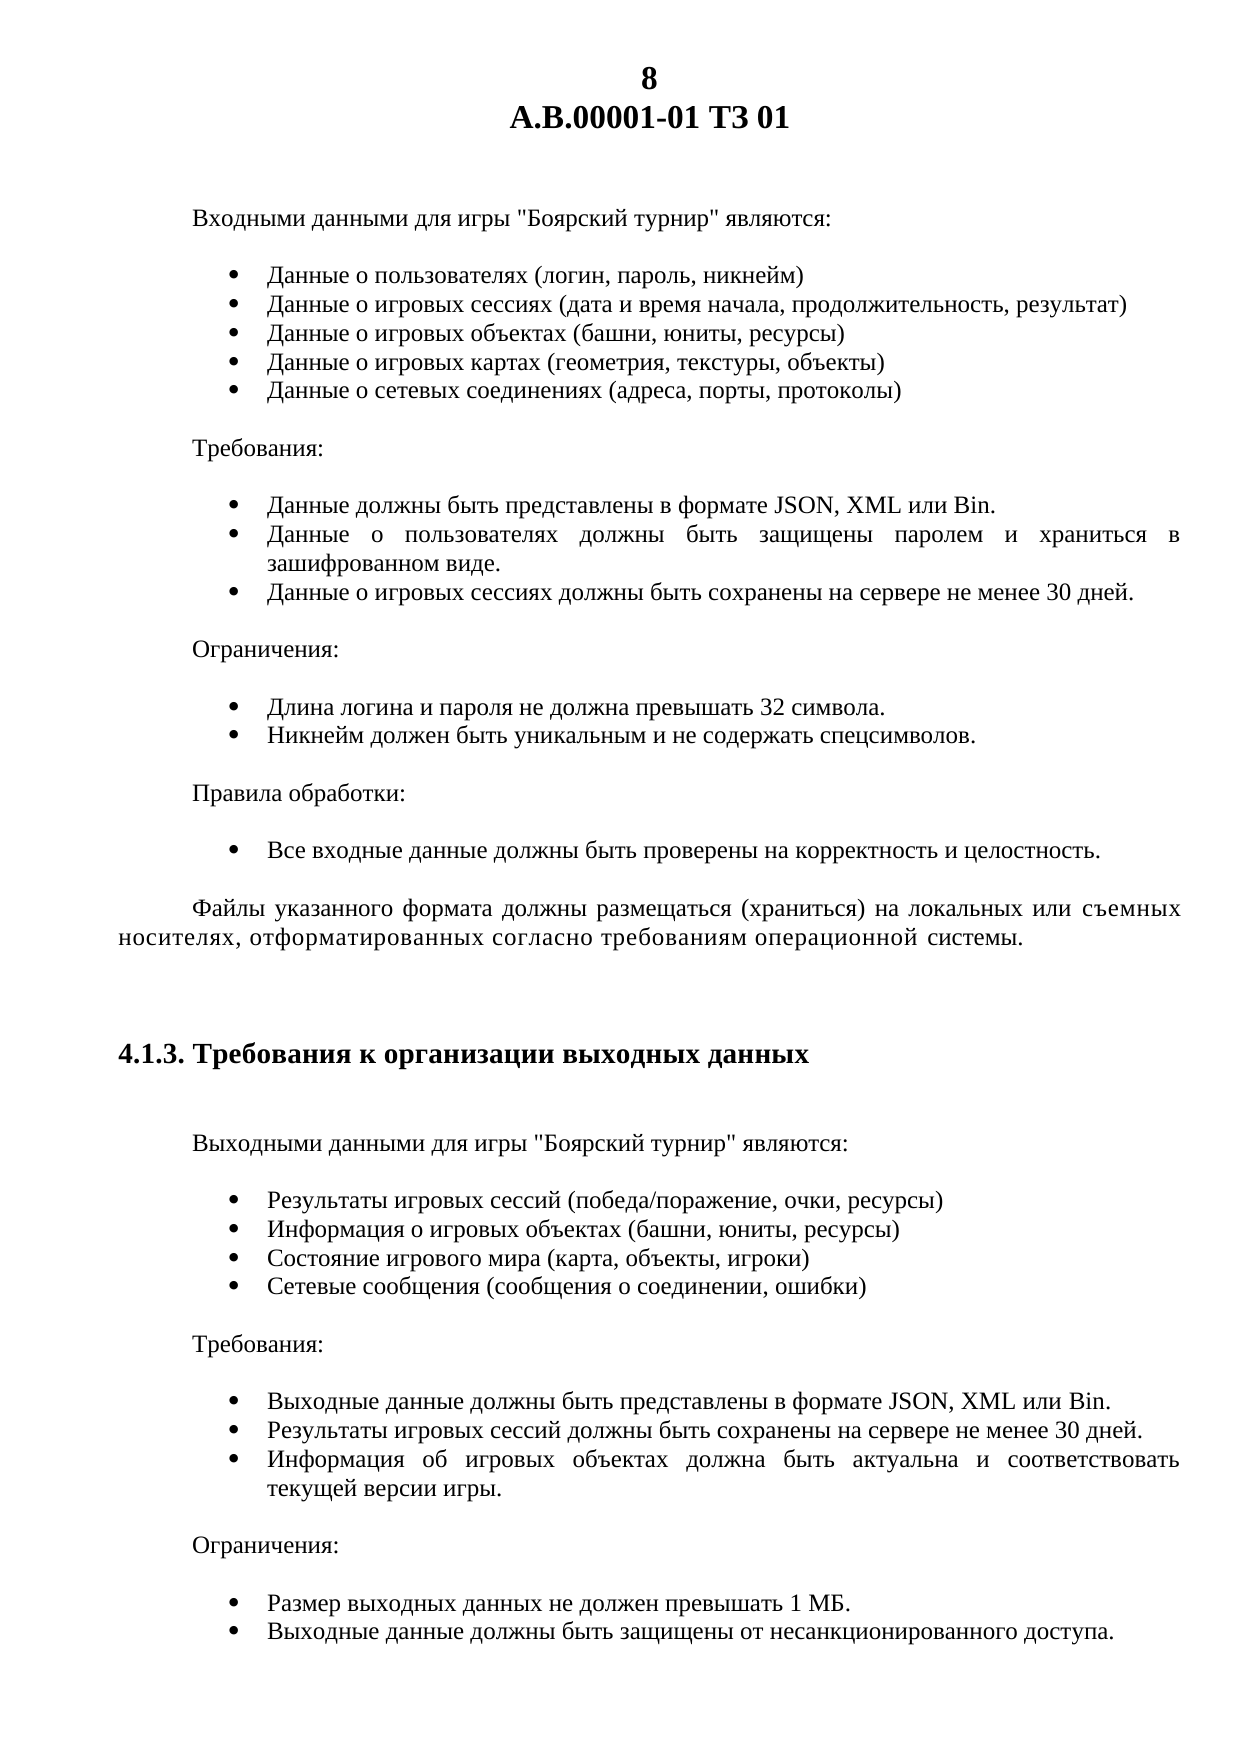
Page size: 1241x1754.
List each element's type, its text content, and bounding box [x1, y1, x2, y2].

text Ограничения: [118, 634, 1181, 663]
list Никнейм должен быть уникальным и не содержать спецсимволов. [229, 720, 1181, 749]
list Все входные данные должны быть проверены на корректность и целостность. [229, 835, 1181, 864]
list Выходные данные должны быть защищены от несанкционированного доступа. [229, 1616, 1181, 1645]
text Входными данными для игры "Боярский турнир" являются: [118, 203, 1181, 232]
text Файлы указанного формата должны размещаться (храниться) на локальных или съемных носителях, отформатированных согласно требованиям операционной системы. [118, 893, 1181, 950]
list Информация о игровых объектах (башни, юниты, ресурсы) [229, 1214, 1181, 1243]
list Длина логина и пароля не должна превышать 32 символа. [229, 692, 1181, 720]
list Информация об игровых объектах должна быть актуальна и соответствовать текущей версии игры. [229, 1444, 1181, 1501]
list Данные о игровых картах (геометрия, текстуры, объекты) [229, 347, 1181, 375]
text Выходными данными для игры "Боярский турнир" являются: [118, 1128, 1181, 1156]
text Требования: [118, 1329, 1181, 1358]
list Данные о сетевых соединениях (адреса, порты, протоколы) [229, 375, 1181, 404]
list Результаты игровых сессий должны быть сохранены на сервере не менее 30 дней. [229, 1415, 1181, 1444]
list Сетевые сообщения (сообщения о соединении, ошибки) [229, 1271, 1181, 1300]
list Данные о игровых сессиях должны быть сохранены на сервере не менее 30 дней. [229, 577, 1181, 605]
list Данные о игровых объектах (башни, юниты, ресурсы) [229, 318, 1181, 347]
text Ограничения: [118, 1530, 1181, 1559]
list Размер выходных данных не должен превышать 1 МБ. [229, 1588, 1181, 1616]
text Требования: [118, 433, 1181, 462]
list Состояние игрового мира (карта, объекты, игроки) [229, 1243, 1181, 1271]
list Результаты игровых сессий (победа/поражение, очки, ресурсы) [229, 1185, 1181, 1214]
list Данные о игровых сессиях (дата и время начала, продолжительность, результат) [229, 289, 1181, 318]
text Правила обработки: [118, 778, 1181, 807]
subtitle Требования к организации выходных данных [118, 1037, 1181, 1070]
list Данные о пользователях должны быть защищены паролем и храниться в зашифрованном виде. [229, 519, 1181, 577]
list Выходные данные должны быть представлены в формате JSON, XML или Bin. [229, 1386, 1181, 1415]
list Данные должны быть представлены в формате JSON, XML или Bin. [229, 490, 1181, 519]
list Данные о пользователях (логин, пароль, никнейм) [229, 260, 1181, 289]
